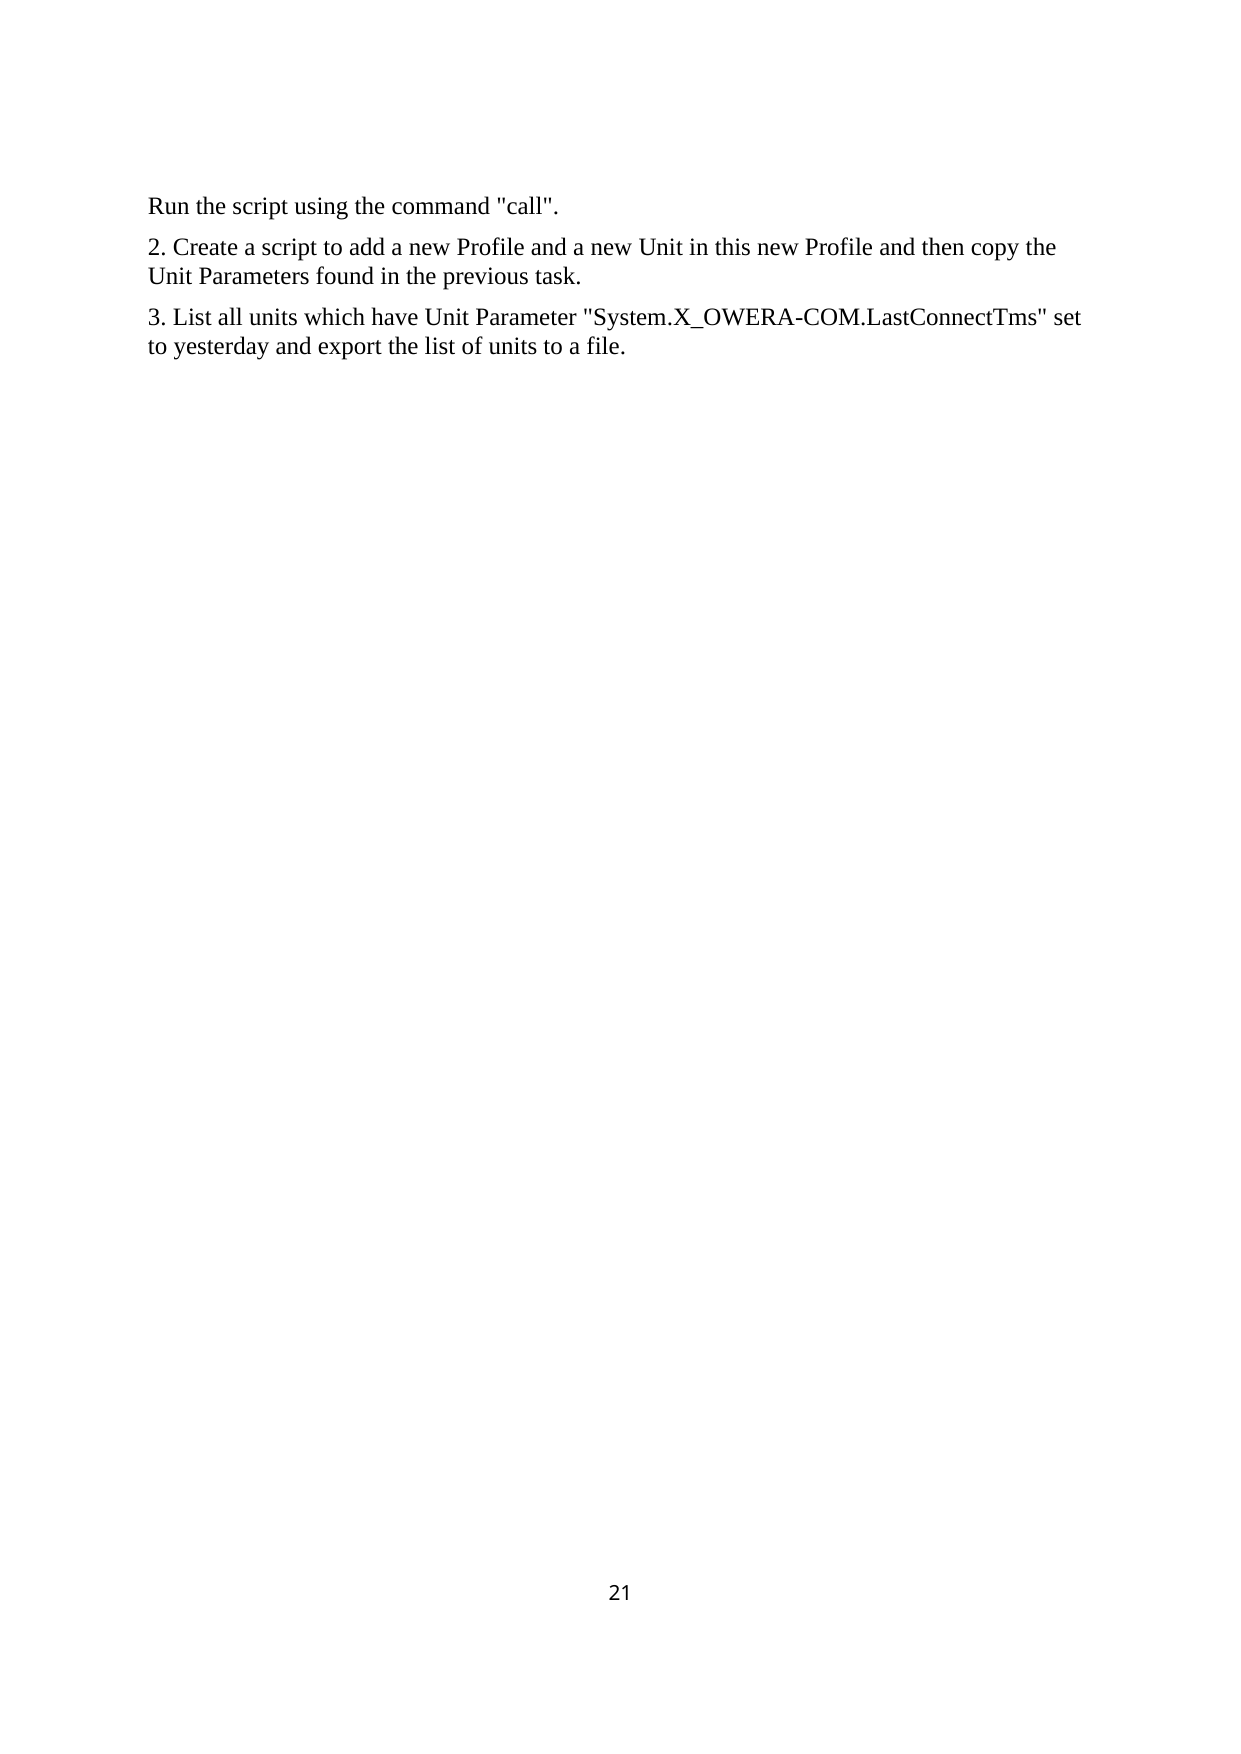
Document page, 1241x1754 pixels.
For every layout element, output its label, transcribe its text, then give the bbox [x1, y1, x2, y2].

text Run the script using the command "call". [148, 191, 1092, 219]
text 2. Create a script to add a new Profile and a new Unit in this new Profile and then copy the Unit Parameters found in the previous task. [148, 232, 1092, 289]
text 3. List all units which have Unit Parameter "System.X_OWERA-COM.LastConnectTms" set to yesterday and export the list of units to a file. [148, 302, 1092, 359]
